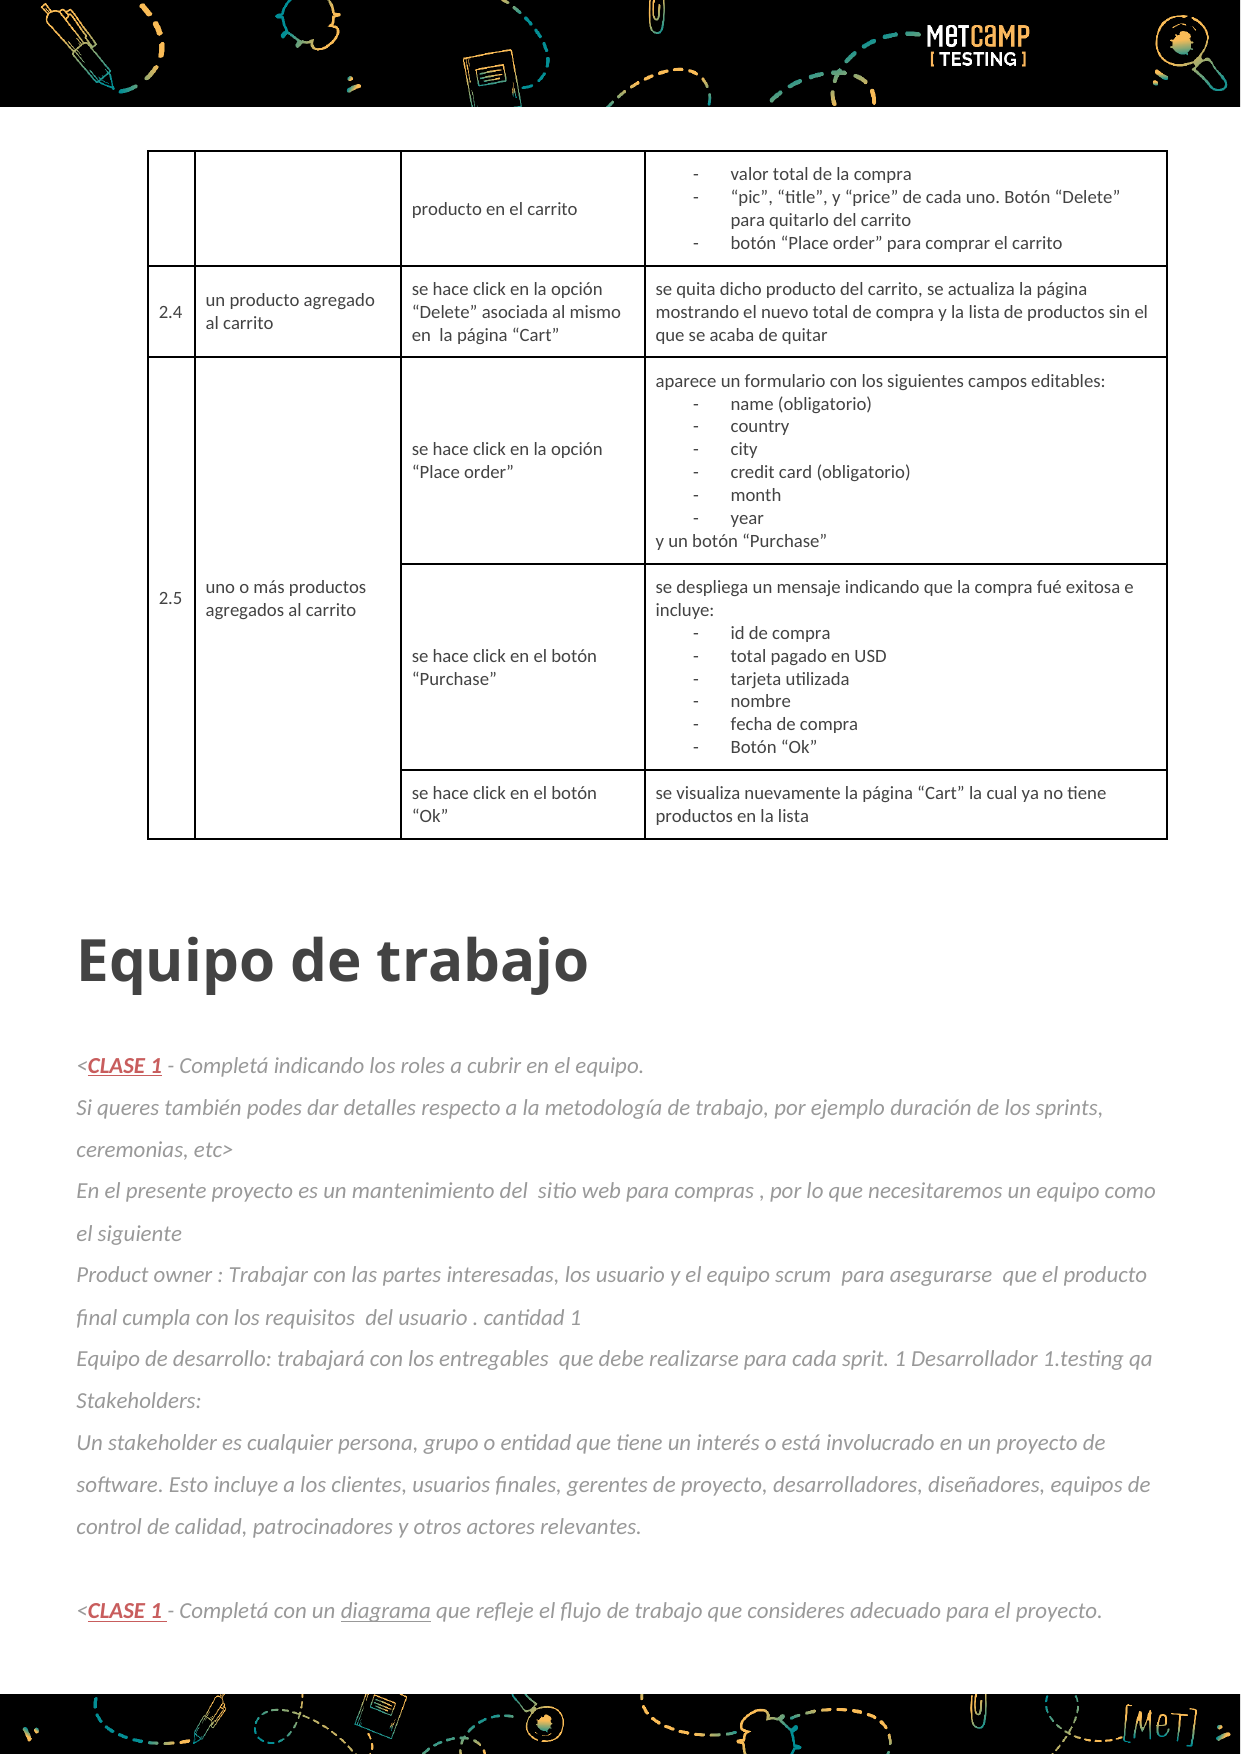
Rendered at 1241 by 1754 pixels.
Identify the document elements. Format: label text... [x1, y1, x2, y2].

table_cell uno o más productos agregados al carrito [196, 358, 400, 837]
picture [0, 1694, 1241, 1754]
text Product owner : Trabajar con las partes interesadas, los usuario y el equipo scrum para asegurarse que el producto final cumpla con los requisitos del usuario . cantidad 1 [76, 1261, 1168, 1331]
table_cell producto en el carrito [402, 152, 644, 264]
text <CLASE 1 - Completá con un diagrama que refleje el flujo de trabajo que consideres adecuado para el proyecto. [76, 1596, 1168, 1624]
table_cell 2.4 [149, 267, 194, 356]
table_cell se hace click en la opción “Delete” asociada al mismo en la página “Cart” [402, 267, 644, 356]
text Equipo de desarrollo: trabajará con los entregables que debe realizarse para cada sprit. 1 Desarrollador 1.testing qa [76, 1344, 1168, 1373]
text Si queres también podes dar detalles respecto a la metodología de trabajo, por ejemplo duración de los sprints, ceremonias, etc> [76, 1093, 1168, 1163]
table_cell se visualiza nuevamente la página “Cart” la cual ya no tiene productos en la lista [646, 771, 1166, 837]
text <CLASE 1 - Completá indicando los roles a cubrir en el equipo. [76, 1051, 1168, 1079]
table_cell se hace click en el botón “Ok” [402, 771, 644, 837]
table_cell se hace click en el botón “Purchase” [402, 565, 644, 769]
table_cell [149, 152, 194, 264]
table_cell un producto agregado al carrito [196, 267, 400, 356]
table_cell aparece un formulario con los siguientes campos editables: name (obligatorio) country city credit card (obligatorio) month year y un botón “Purchase” [646, 358, 1166, 562]
text En el presente proyecto es un mantenimiento del sitio web para compras , por lo que necesitaremos un equipo como el siguiente [76, 1177, 1168, 1247]
subtitle Equipo de trabajo [76, 919, 1168, 998]
picture [0, 0, 1241, 107]
table_cell valor total de la compra “pic”, “title”, y “price” de cada uno. Botón “Delete” para quitarlo del carrito botón “Place order” para comprar el carrito [646, 152, 1166, 264]
table_cell 2.5 [149, 358, 194, 837]
table_cell se quita dicho producto del carrito, se actualiza la página mostrando el nuevo total de compra y la lista de productos sin el que se acaba de quitar [646, 267, 1166, 356]
table_cell [196, 152, 400, 264]
text Stakeholders: [76, 1387, 1168, 1414]
table_cell se despliega un mensaje indicando que la compra fué exitosa e incluye: id de compra total pagado en USD tarjeta utilizada nombre fecha de compra Botón “Ok” [646, 565, 1166, 769]
table_cell se hace click en la opción “Place order” [402, 358, 644, 562]
text Un stakeholder es cualquier persona, grupo o entidad que tiene un interés o está involucrado en un proyecto de software. Esto incluye a los clientes, usuarios finales, gerentes de proyecto, desarrolladores, diseñadores, equipos de control de calidad, patrocinadores y otros actores relevantes. [76, 1428, 1168, 1541]
